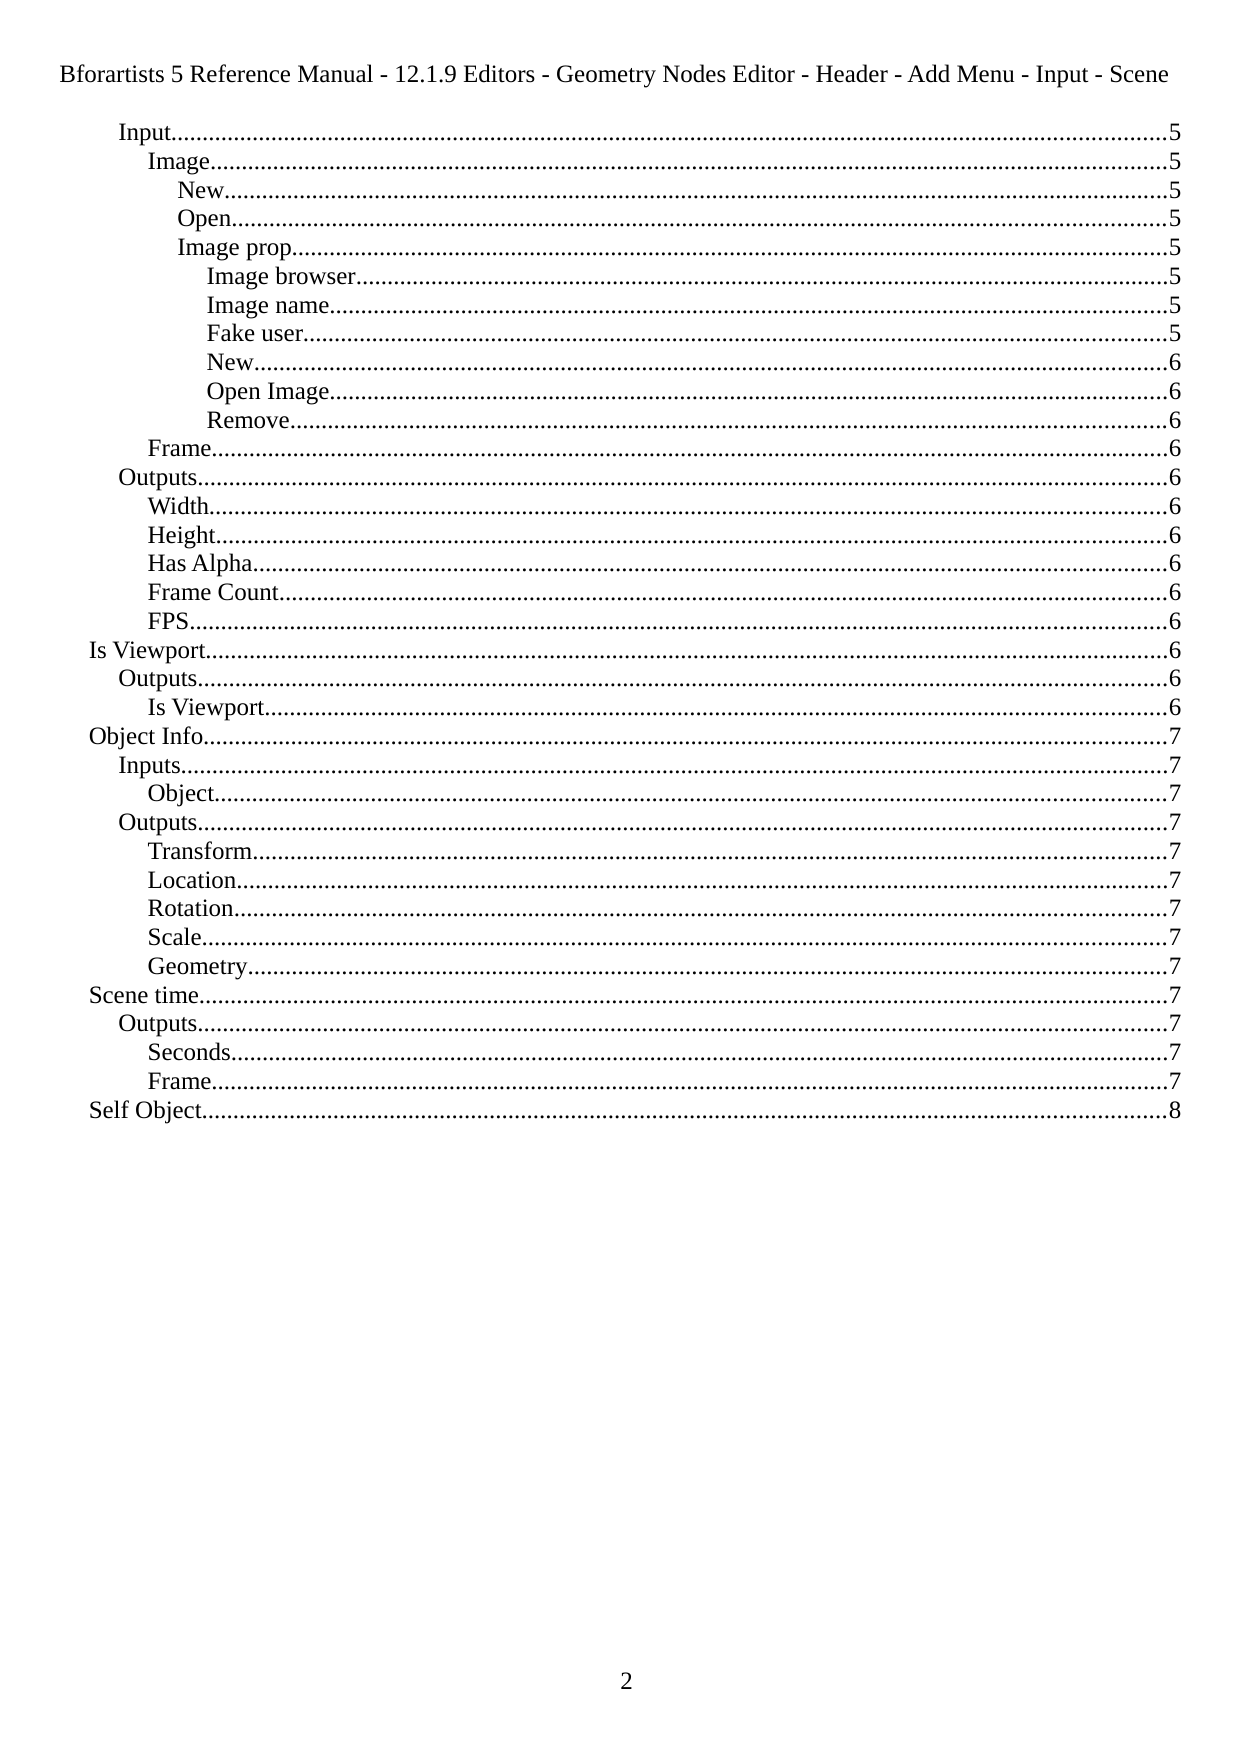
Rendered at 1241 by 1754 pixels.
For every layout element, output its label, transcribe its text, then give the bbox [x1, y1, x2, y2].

text Frame 6 [147, 433, 1181, 462]
text Open Image 6 [206, 376, 1181, 405]
text Seconds 7 [147, 1037, 1181, 1066]
text Outputs 7 [118, 1008, 1181, 1037]
text Scene time 7 [88, 980, 1181, 1008]
text New 6 [206, 347, 1181, 376]
text Scale 7 [147, 922, 1181, 951]
text Input 5 [118, 117, 1181, 146]
text FPS 6 [147, 606, 1181, 635]
text Image name 5 [206, 290, 1181, 318]
text Rotation 7 [147, 893, 1181, 922]
text Frame Count 6 [147, 577, 1181, 606]
text Object Info 7 [88, 721, 1181, 750]
text New 5 [177, 175, 1181, 203]
text Has Alpha 6 [147, 548, 1181, 577]
text Transform 7 [147, 836, 1181, 865]
text Height 6 [147, 520, 1181, 548]
text Open 5 [177, 203, 1181, 232]
text Self Object 8 [88, 1095, 1181, 1123]
text Inputs 7 [118, 750, 1181, 778]
text Geometry 7 [147, 951, 1181, 980]
text Fake user 5 [206, 318, 1181, 347]
text Frame 7 [147, 1066, 1181, 1095]
text Outputs 6 [118, 462, 1181, 491]
text Image browser 5 [206, 261, 1181, 290]
text Remove 6 [206, 405, 1181, 433]
text Is Viewport 6 [88, 635, 1181, 663]
text Is Viewport 6 [147, 692, 1181, 721]
text Image prop 5 [177, 232, 1181, 261]
text Object 7 [147, 778, 1181, 807]
text Outputs 6 [118, 663, 1181, 692]
text Width 6 [147, 491, 1181, 520]
text Location 7 [147, 865, 1181, 893]
text Outputs 7 [118, 807, 1181, 836]
text Image 5 [147, 146, 1181, 175]
